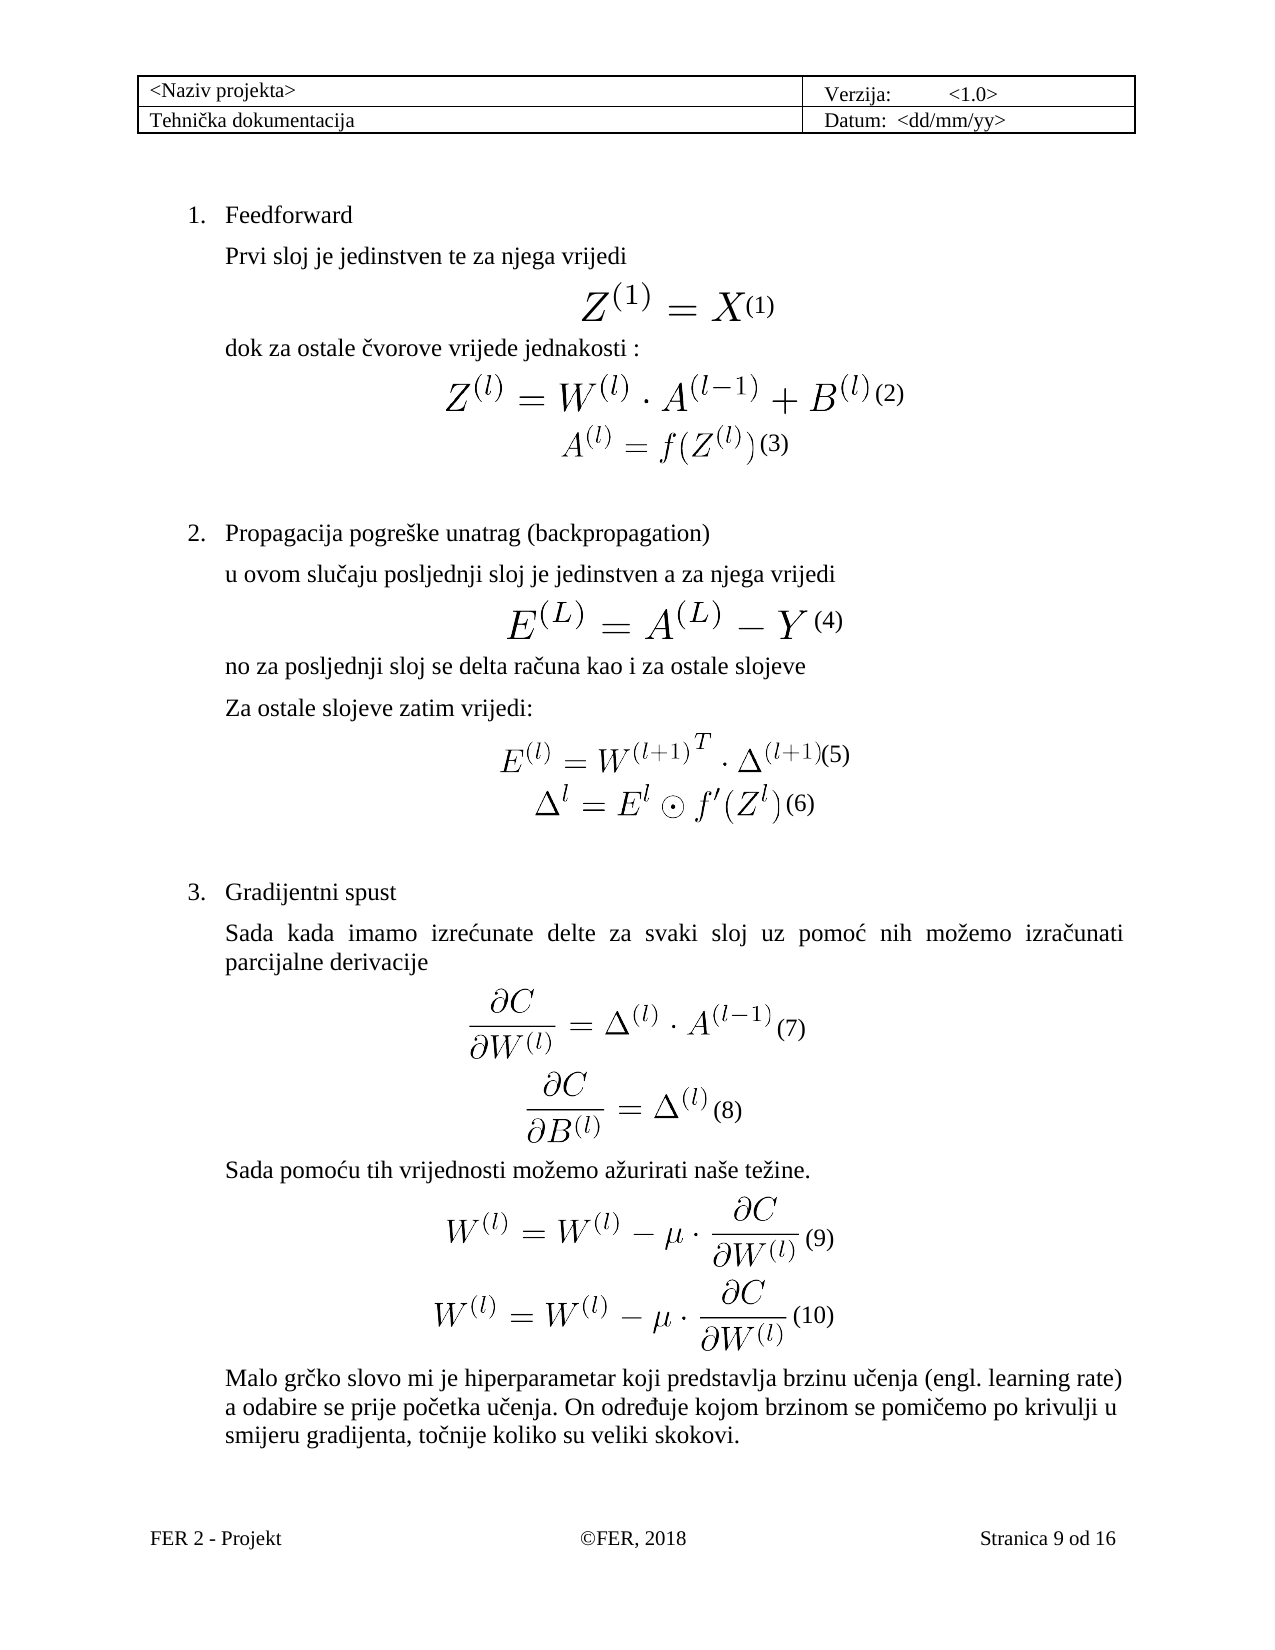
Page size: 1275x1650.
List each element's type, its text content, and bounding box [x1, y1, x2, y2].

list Feedforward [187, 200, 1125, 229]
list u ovom slučaju posljednji sloj je jedinstven a za njega vrijedi [187, 559, 1125, 588]
list Sada kada imamo izrećunate delte za svaki sloj uz pomoć nih možemo izračunati parcijalne derivacije [187, 918, 1125, 976]
list (2) [869, 375, 1125, 413]
list [187, 734, 500, 772]
list (6) [780, 785, 1125, 823]
text (9) [799, 1196, 1125, 1267]
picture [561, 425, 754, 465]
picture [507, 600, 808, 639]
picture [469, 988, 771, 1059]
list (8) [707, 1072, 1125, 1142]
picture [535, 784, 780, 824]
picture [500, 733, 821, 773]
list (3) [754, 426, 1125, 464]
list (7) [771, 988, 1125, 1059]
list [187, 375, 446, 413]
picture [446, 374, 869, 414]
list Prvi sloj je jedinstven te za njega vrijedi [187, 241, 1125, 270]
list (5) [821, 734, 1125, 772]
list (1) [746, 283, 1125, 321]
picture [434, 1279, 787, 1351]
text Malo grčko slovo mi je hiperparametar koji predstavlja brzinu učenja (engl. learning rate) a odabire se prije početka učenja. On određuje kojom brzinom se pomičemo po krivulji u smijeru gradijenta, točnije koliko su veliki skokovi. [150, 1363, 1125, 1449]
list [150, 1072, 526, 1142]
text [150, 1196, 447, 1267]
list [187, 426, 561, 464]
list [187, 283, 581, 321]
list Propagacija pogreške unatrag (backpropagation) [187, 518, 1125, 547]
picture [526, 1071, 707, 1143]
list [150, 988, 469, 1059]
picture [581, 282, 746, 321]
picture [447, 1196, 799, 1267]
list no za posljednji sloj se delta računa kao i za ostale slojeve [187, 651, 1125, 680]
text (10) [787, 1279, 1125, 1350]
list (4) [808, 600, 1125, 639]
list dok za ostale čvorove vrijede jednakosti : [187, 333, 1125, 362]
list [187, 785, 535, 823]
list [187, 600, 507, 639]
list Za ostale slojeve zatim vrijedi: [187, 693, 1125, 721]
list Gradijentni spust [187, 877, 1125, 906]
text Sada pomoću tih vrijednosti možemo ažurirati naše težine. [150, 1155, 1125, 1184]
text [150, 1279, 434, 1350]
